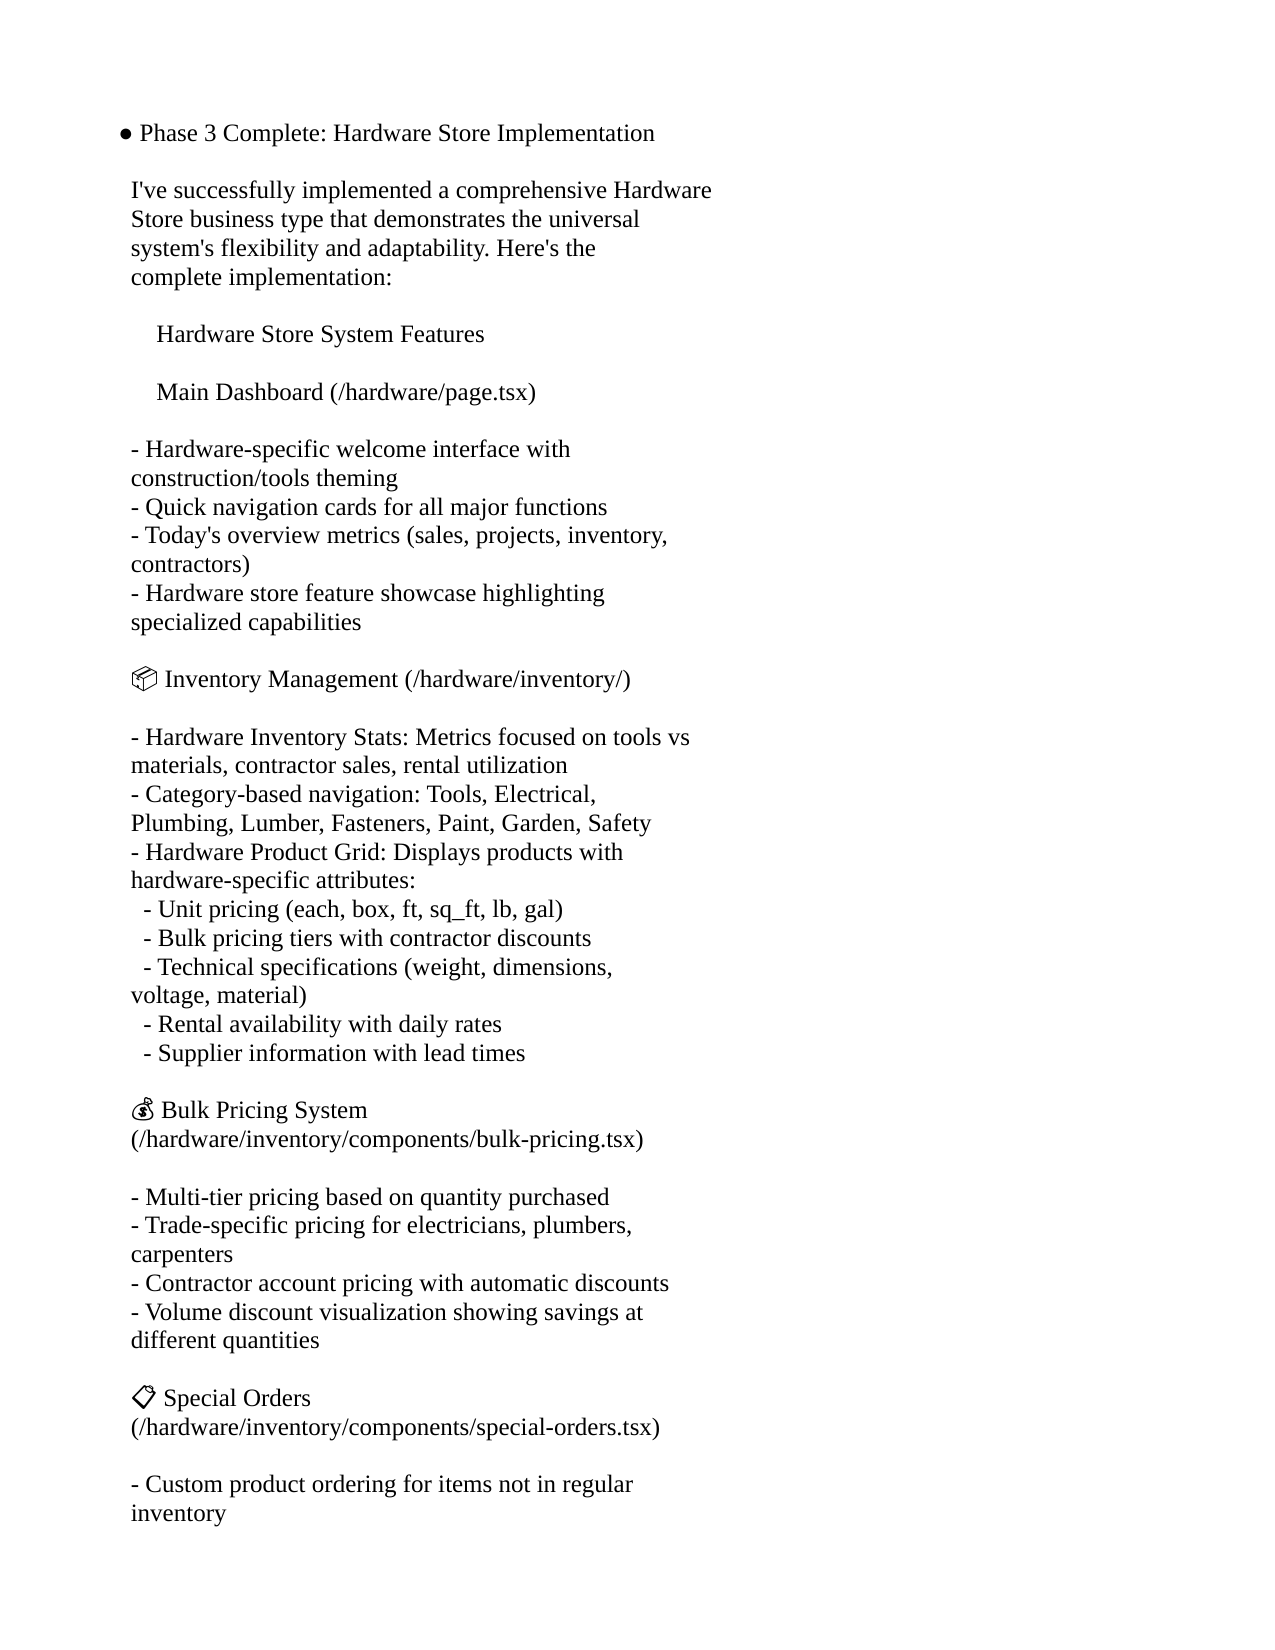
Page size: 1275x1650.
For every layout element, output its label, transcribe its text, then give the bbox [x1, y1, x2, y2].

text ● Phase 3 Complete: Hardware Store Implementation [118, 118, 1157, 147]
text - Hardware store feature showcase highlighting [118, 578, 1157, 607]
text materials, contractor sales, rental utilization [118, 751, 1157, 779]
text - Quick navigation cards for all major functions [118, 492, 1157, 521]
text - Multi-tier pricing based on quantity purchased [118, 1182, 1157, 1211]
text carpenters [118, 1239, 1157, 1268]
text - Hardware Inventory Stats: Metrics focused on tools vs [118, 722, 1157, 751]
text specialized capabilities [118, 607, 1157, 636]
text contractors) [118, 549, 1157, 578]
text - Contractor account pricing with automatic discounts [118, 1268, 1157, 1297]
text 📋 Special Orders [118, 1383, 1157, 1412]
text 🔨 Main Dashboard (/hardware/page.tsx) [118, 377, 1157, 406]
text 💰 Bulk Pricing System [118, 1096, 1157, 1124]
text - Rental availability with daily rates [118, 1009, 1157, 1038]
text construction/tools theming [118, 463, 1157, 492]
text inventory [118, 1498, 1157, 1527]
text different quantities [118, 1326, 1157, 1354]
text (/hardware/inventory/components/bulk-pricing.tsx) [118, 1124, 1157, 1153]
text - Category-based navigation: Tools, Electrical, [118, 779, 1157, 808]
text Plumbing, Lumber, Fasteners, Paint, Garden, Safety [118, 808, 1157, 837]
text - Volume discount visualization showing savings at [118, 1297, 1157, 1326]
text - Trade-specific pricing for electricians, plumbers, [118, 1211, 1157, 1239]
text complete implementation: [118, 262, 1157, 291]
text - Technical specifications (weight, dimensions, [118, 952, 1157, 981]
text Store business type that demonstrates the universal [118, 204, 1157, 233]
text - Custom product ordering for items not in regular [118, 1469, 1157, 1498]
text - Unit pricing (each, box, ft, sq_ft, lb, gal) [118, 894, 1157, 923]
text - Today's overview metrics (sales, projects, inventory, [118, 521, 1157, 549]
text hardware-specific attributes: [118, 866, 1157, 894]
text system's flexibility and adaptability. Here's the [118, 233, 1157, 262]
text 📦 Inventory Management (/hardware/inventory/) [118, 664, 1157, 693]
text I've successfully implemented a comprehensive Hardware [118, 176, 1157, 204]
text ✅ Hardware Store System Features [118, 319, 1157, 348]
text - Supplier information with lead times [118, 1038, 1157, 1067]
text - Hardware-specific welcome interface with [118, 434, 1157, 463]
text - Hardware Product Grid: Displays products with [118, 837, 1157, 866]
text (/hardware/inventory/components/special-orders.tsx) [118, 1412, 1157, 1441]
text - Bulk pricing tiers with contractor discounts [118, 923, 1157, 952]
text voltage, material) [118, 981, 1157, 1009]
